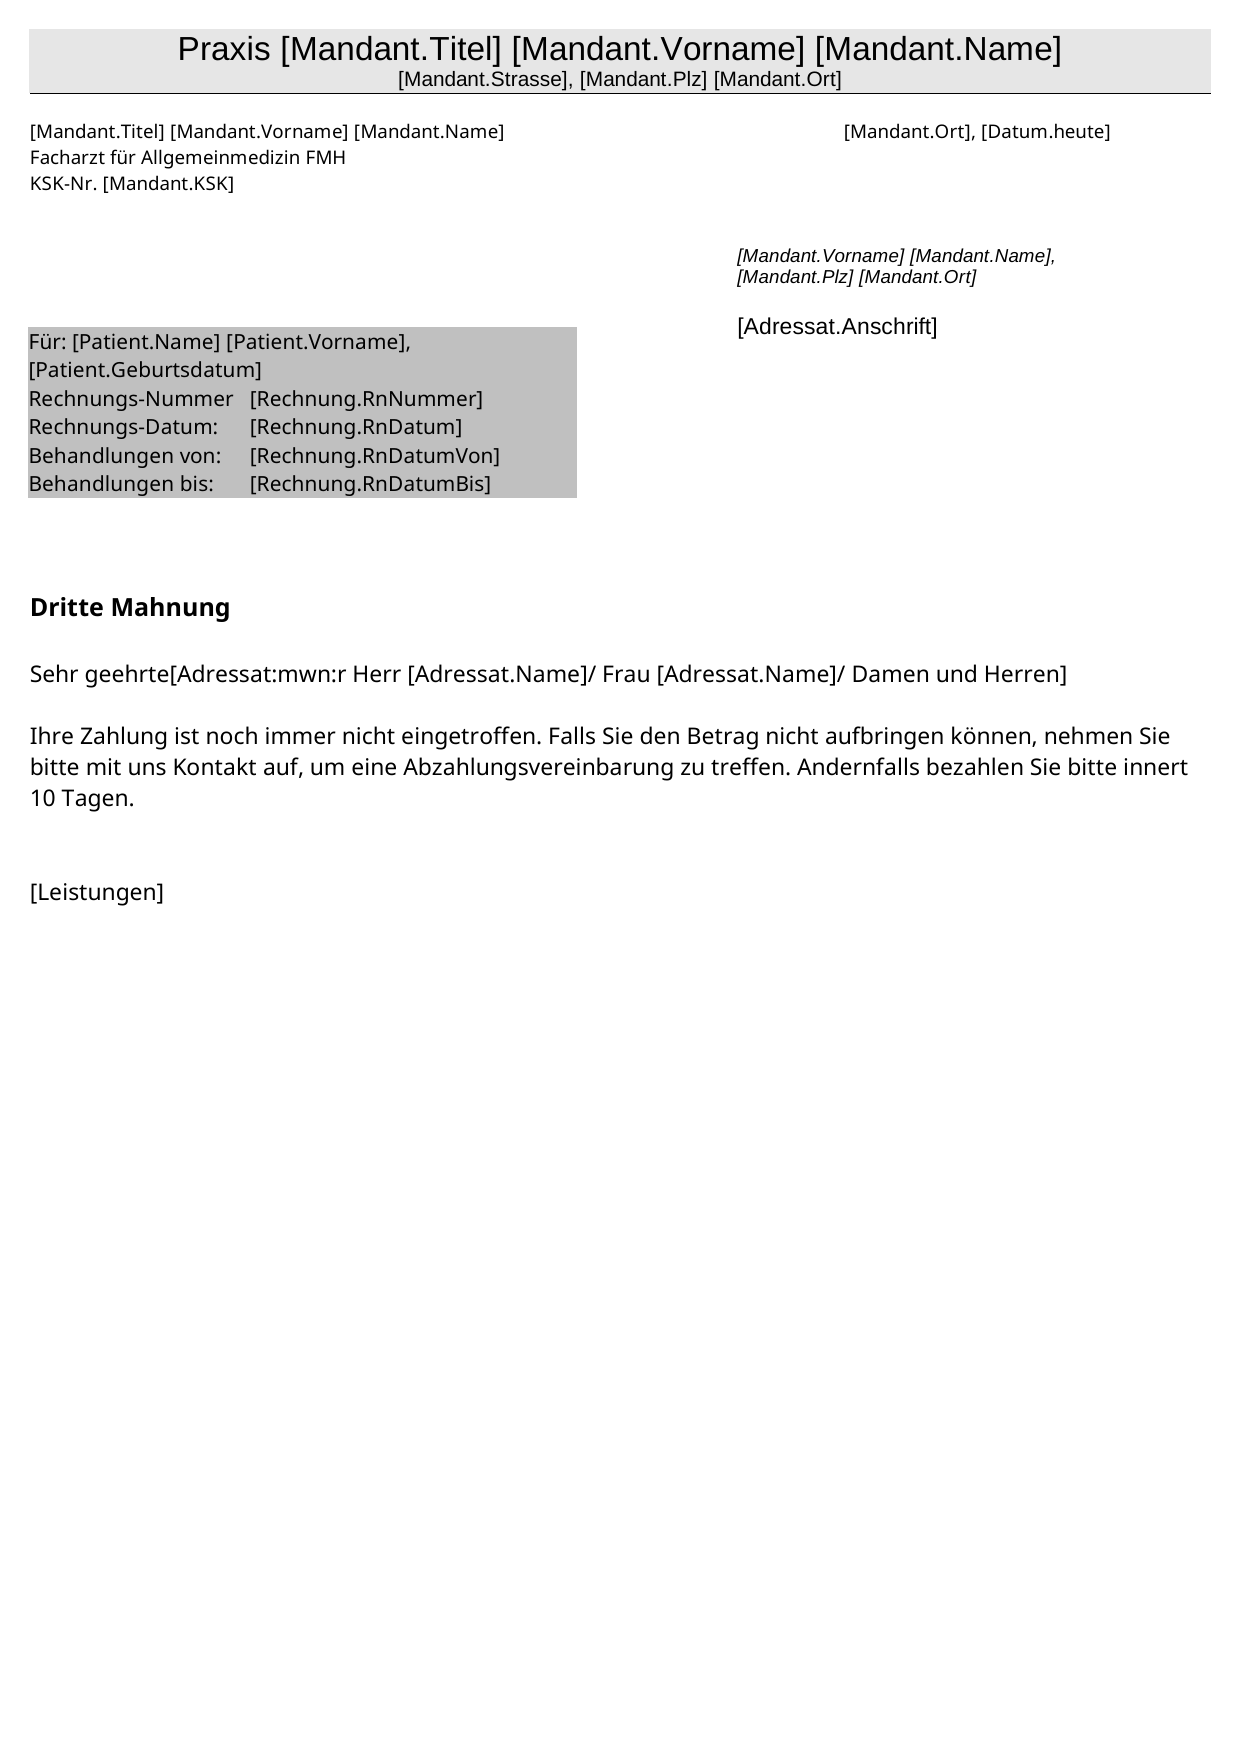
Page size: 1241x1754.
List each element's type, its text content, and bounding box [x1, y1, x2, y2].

text Für: [Patient.Name] [Patient.Vorname], [Patient.Geburtsdatum] [28, 327, 577, 384]
subtitle [Mandant.Vorname] [Mandant.Name], [Mandant.Plz] [Mandant.Ort] [737, 245, 1151, 287]
text Behandlungen von: [Rechnung.RnDatumVon] [28, 441, 577, 469]
text Dritte Mahnung [29, 590, 1211, 624]
text Ihre Zahlung ist noch immer nicht eingetroffen. Falls Sie den Betrag nicht aufbringen können, nehmen Sie bitte mit uns Kontakt auf, um eine Abzahlungsvereinbarung zu treffen. Andernfalls bezahlen Sie bitte innert 10 Tagen. [29, 720, 1211, 813]
text [Mandant.Titel] [Mandant.Vorname] [Mandant.Name] [Mandant.Ort], [Datum.heute] [29, 118, 1211, 144]
text Facharzt für Allgemeinmedizin FMH [29, 144, 1211, 170]
text Rechnungs-Datum: [Rechnung.RnDatum] [28, 412, 577, 441]
text Behandlungen bis: [Rechnung.RnDatumBis] [28, 469, 577, 498]
text KSK-Nr. [Mandant.KSK] [29, 170, 1211, 196]
text [Adressat.Anschrift] [737, 313, 1151, 339]
text [Leistungen] [29, 875, 1211, 906]
text Rechnungs-Nummer [Rechnung.RnNummer] [28, 384, 577, 412]
text Sehr geehrte[Adressat:mwn:r Herr [Adressat.Name]/ Frau [Adressat.Name]/ Damen und Herren] [29, 658, 1211, 689]
